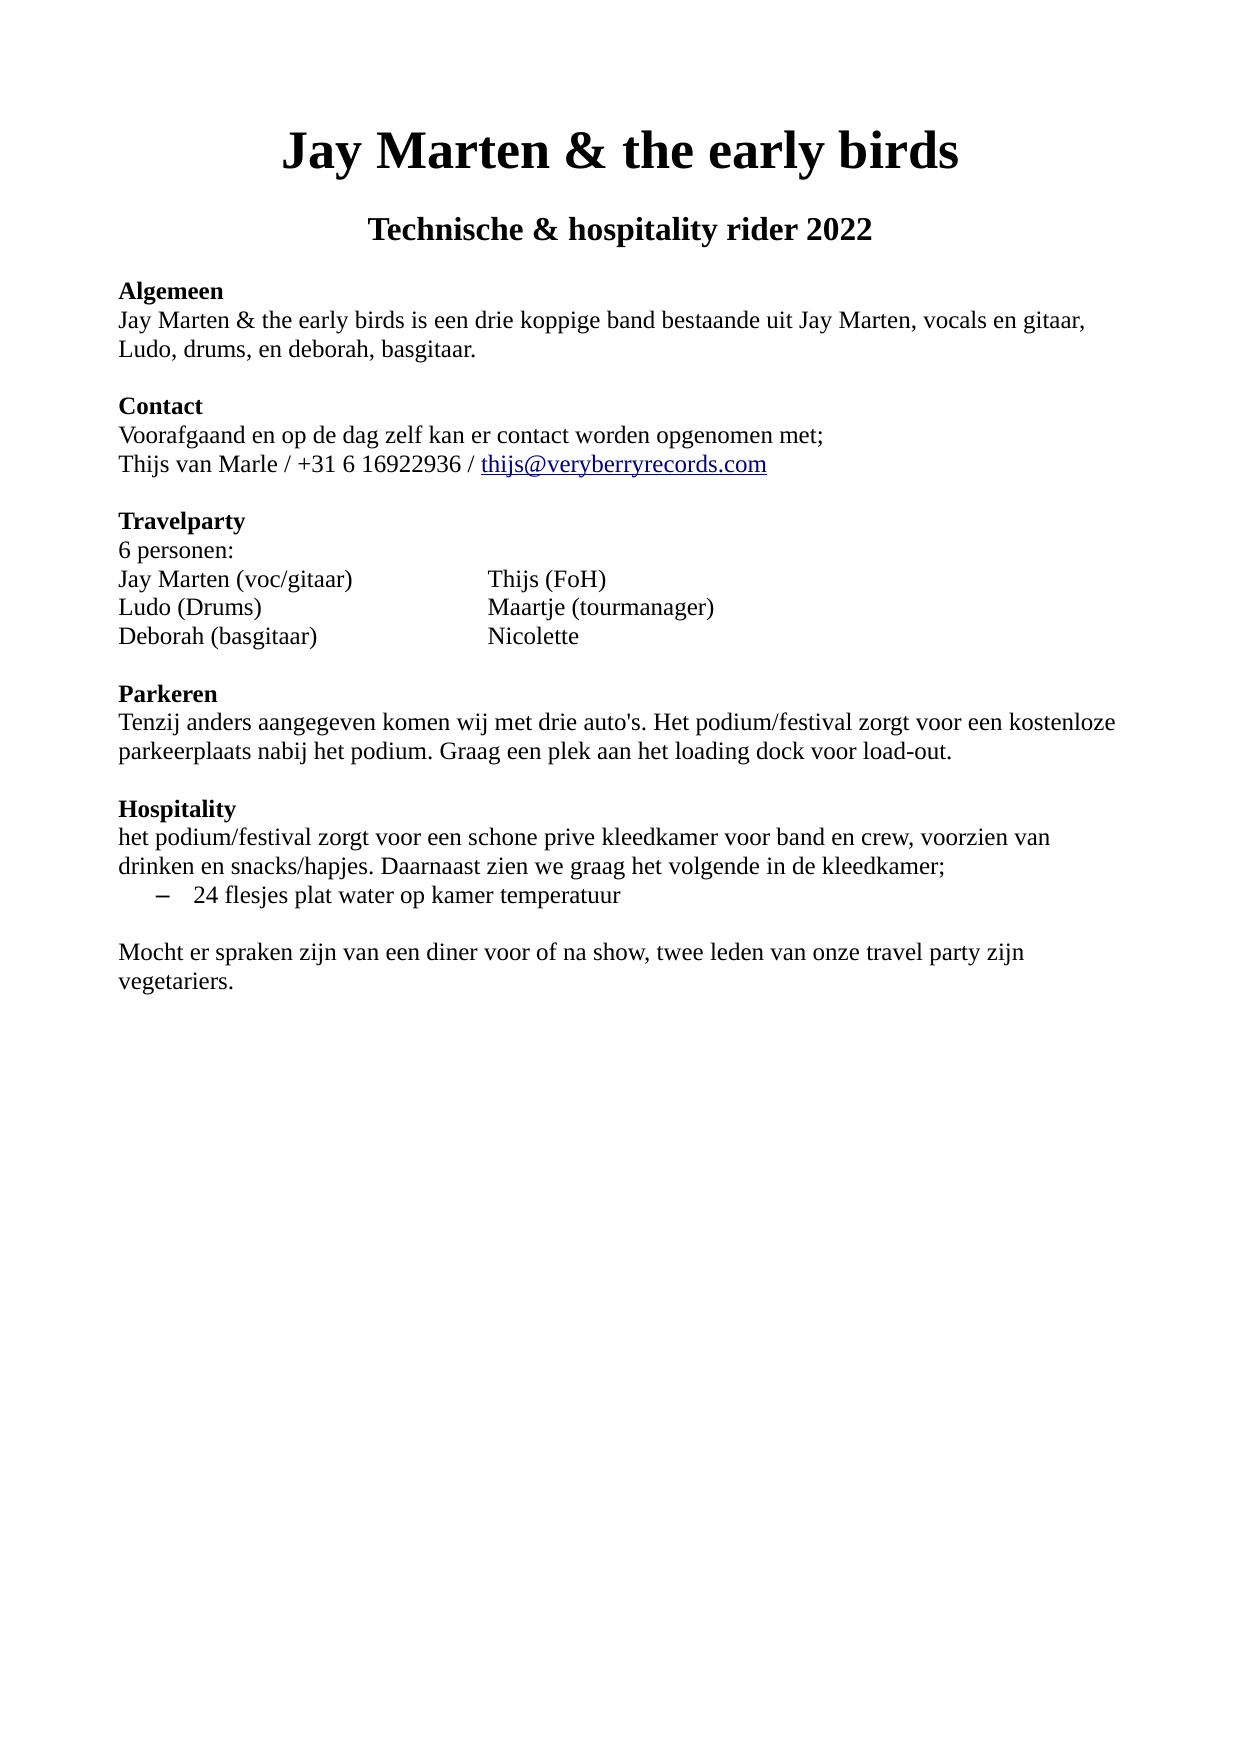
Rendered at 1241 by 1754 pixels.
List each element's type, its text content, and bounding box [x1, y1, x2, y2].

text Contact [118, 391, 1122, 420]
text Jay Marten & the early birds is een drie koppige band bestaande uit Jay Marten, vocals en gitaar, Ludo, drums, en deborah, basgitaar. [118, 305, 1122, 362]
text Hospitality [118, 794, 1122, 822]
text 6 personen: [118, 535, 1122, 564]
list 24 flesjes plat water op kamer temperatuur [156, 880, 1122, 909]
text Jay Marten (voc/gitaar) Thijs (FoH) [118, 564, 1122, 592]
text Mocht er spraken zijn van een diner voor of na show, twee leden van onze travel party zijn vegetariers. [118, 937, 1122, 995]
text Technische & hospitality rider 2022 [118, 209, 1122, 247]
text Ludo (Drums) Maartje (tourmanager) [118, 592, 1122, 621]
text Algemeen [118, 276, 1122, 305]
text Thijs van Marle / +31 6 16922936 / thijs@veryberryrecords.com [118, 449, 1122, 477]
text Deborah (basgitaar) Nicolette [118, 621, 1122, 650]
text Jay Marten & the early birds [118, 118, 1122, 180]
text Travelparty [118, 506, 1122, 535]
text Tenzij anders aangegeven komen wij met drie auto's. Het podium/festival zorgt voor een kostenloze parkeerplaats nabij het podium. Graag een plek aan het loading dock voor load-out. [118, 707, 1122, 765]
text het podium/festival zorgt voor een schone prive kleedkamer voor band en crew, voorzien van drinken en snacks/hapjes. Daarnaast zien we graag het volgende in de kleedkamer; [118, 822, 1122, 880]
text Voorafgaand en op de dag zelf kan er contact worden opgenomen met; [118, 420, 1122, 449]
text Parkeren [118, 679, 1122, 707]
